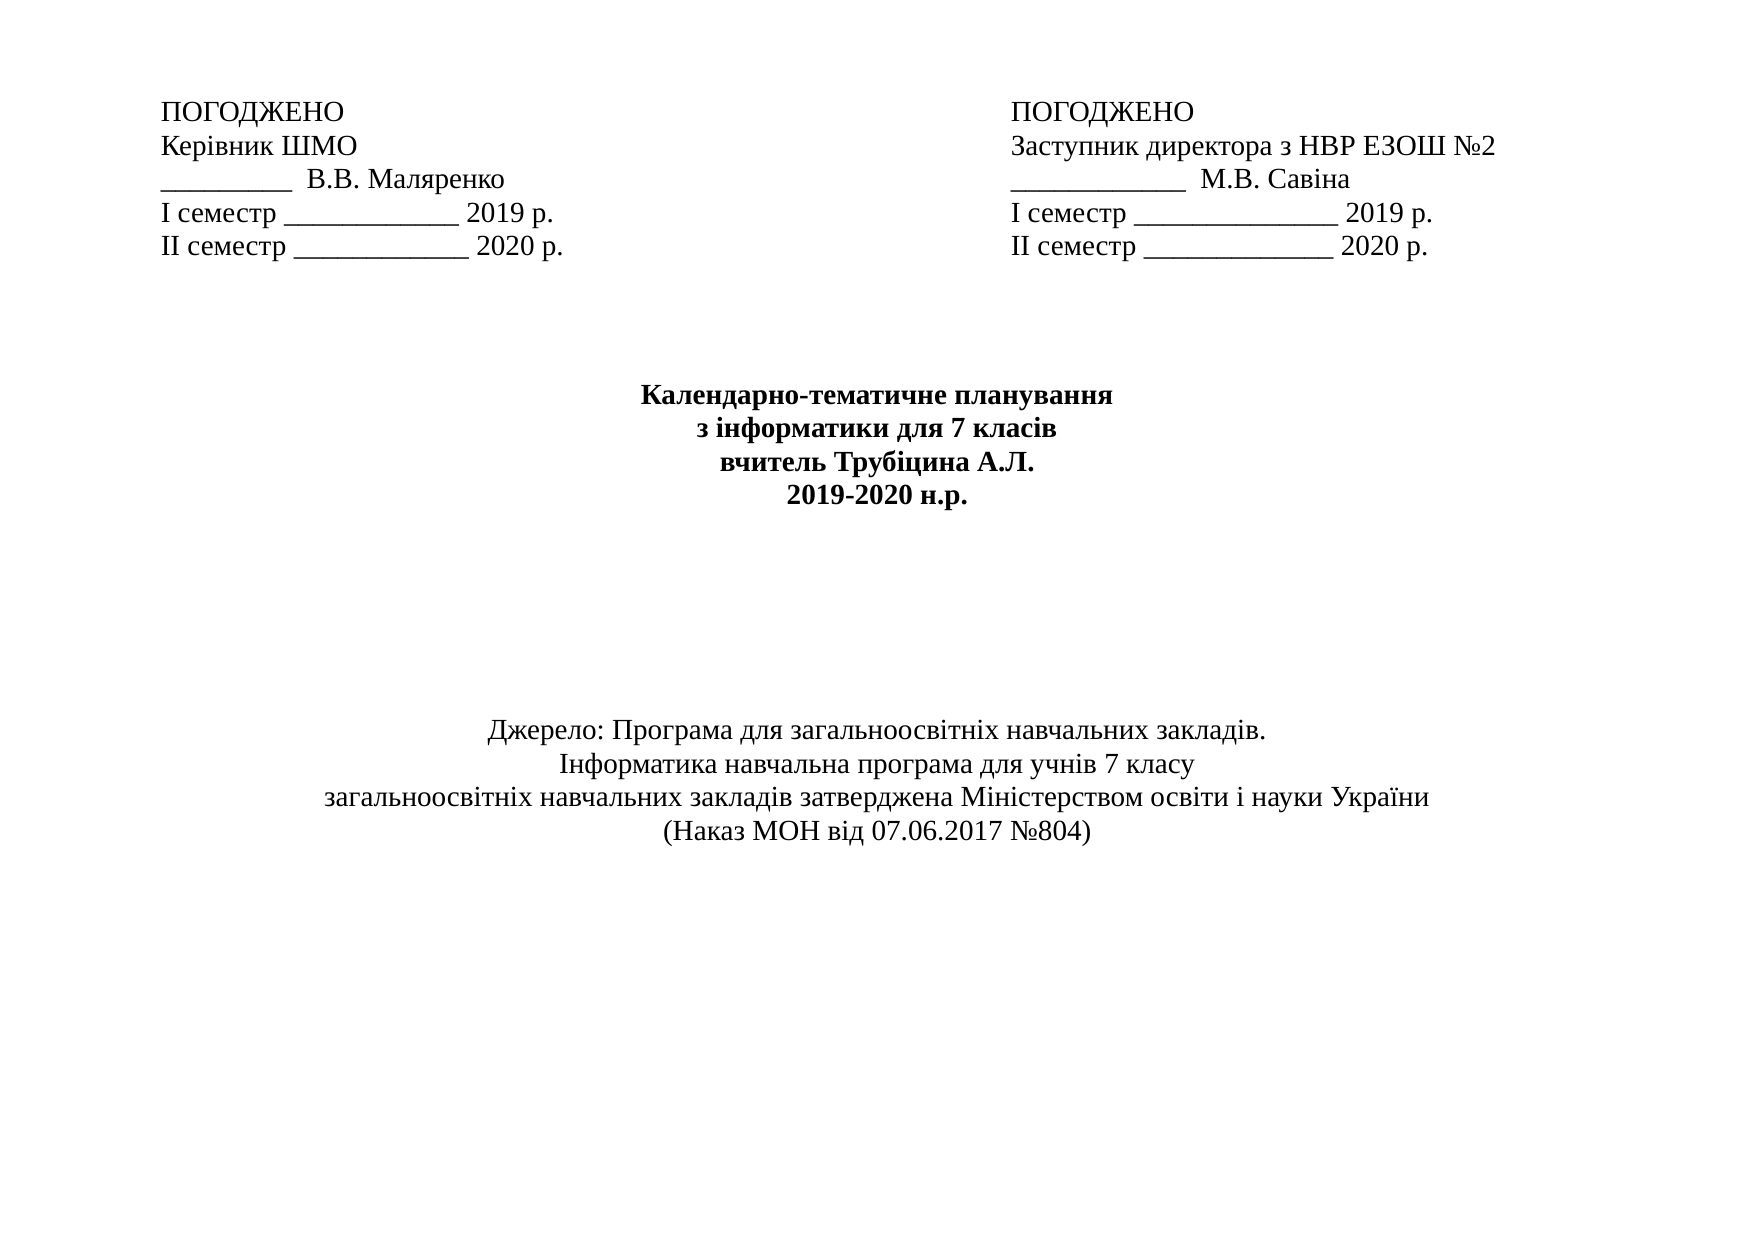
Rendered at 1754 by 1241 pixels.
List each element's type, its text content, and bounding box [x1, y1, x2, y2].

text Джерело: Програма для загальноосвітніх навчальних закладів. [118, 712, 1636, 746]
text Інформатика навчальна програма для учнів 7 класу [118, 746, 1636, 779]
text вчитель Трубіцина А.Л. [118, 444, 1636, 477]
text Календарно-тематичне планування [118, 377, 1636, 410]
text _________ В.В. Маляренко ____________ М.В. Савіна [118, 161, 1636, 195]
text (Наказ МОН від 07.06.2017 №804) [118, 813, 1636, 846]
text І семестр ____________ 2019 р. І семестр ______________ 2019 р. [118, 195, 1636, 228]
text Керівник ШМО Заступник директора з НВР ЕЗОШ №2 [118, 128, 1636, 161]
text ІІ семестр ____________ 2020 р. ІІ семестр _____________ 2020 р. [118, 228, 1636, 262]
text загальноосвітніх навчальних закладів затверджена Міністерством освіти і науки України [118, 779, 1636, 813]
text ПОГОДЖЕНО ПОГОДЖЕНО [118, 94, 1636, 128]
text 2019-2020 н.р. [118, 477, 1636, 511]
text з інформатики для 7 класів [118, 410, 1636, 444]
